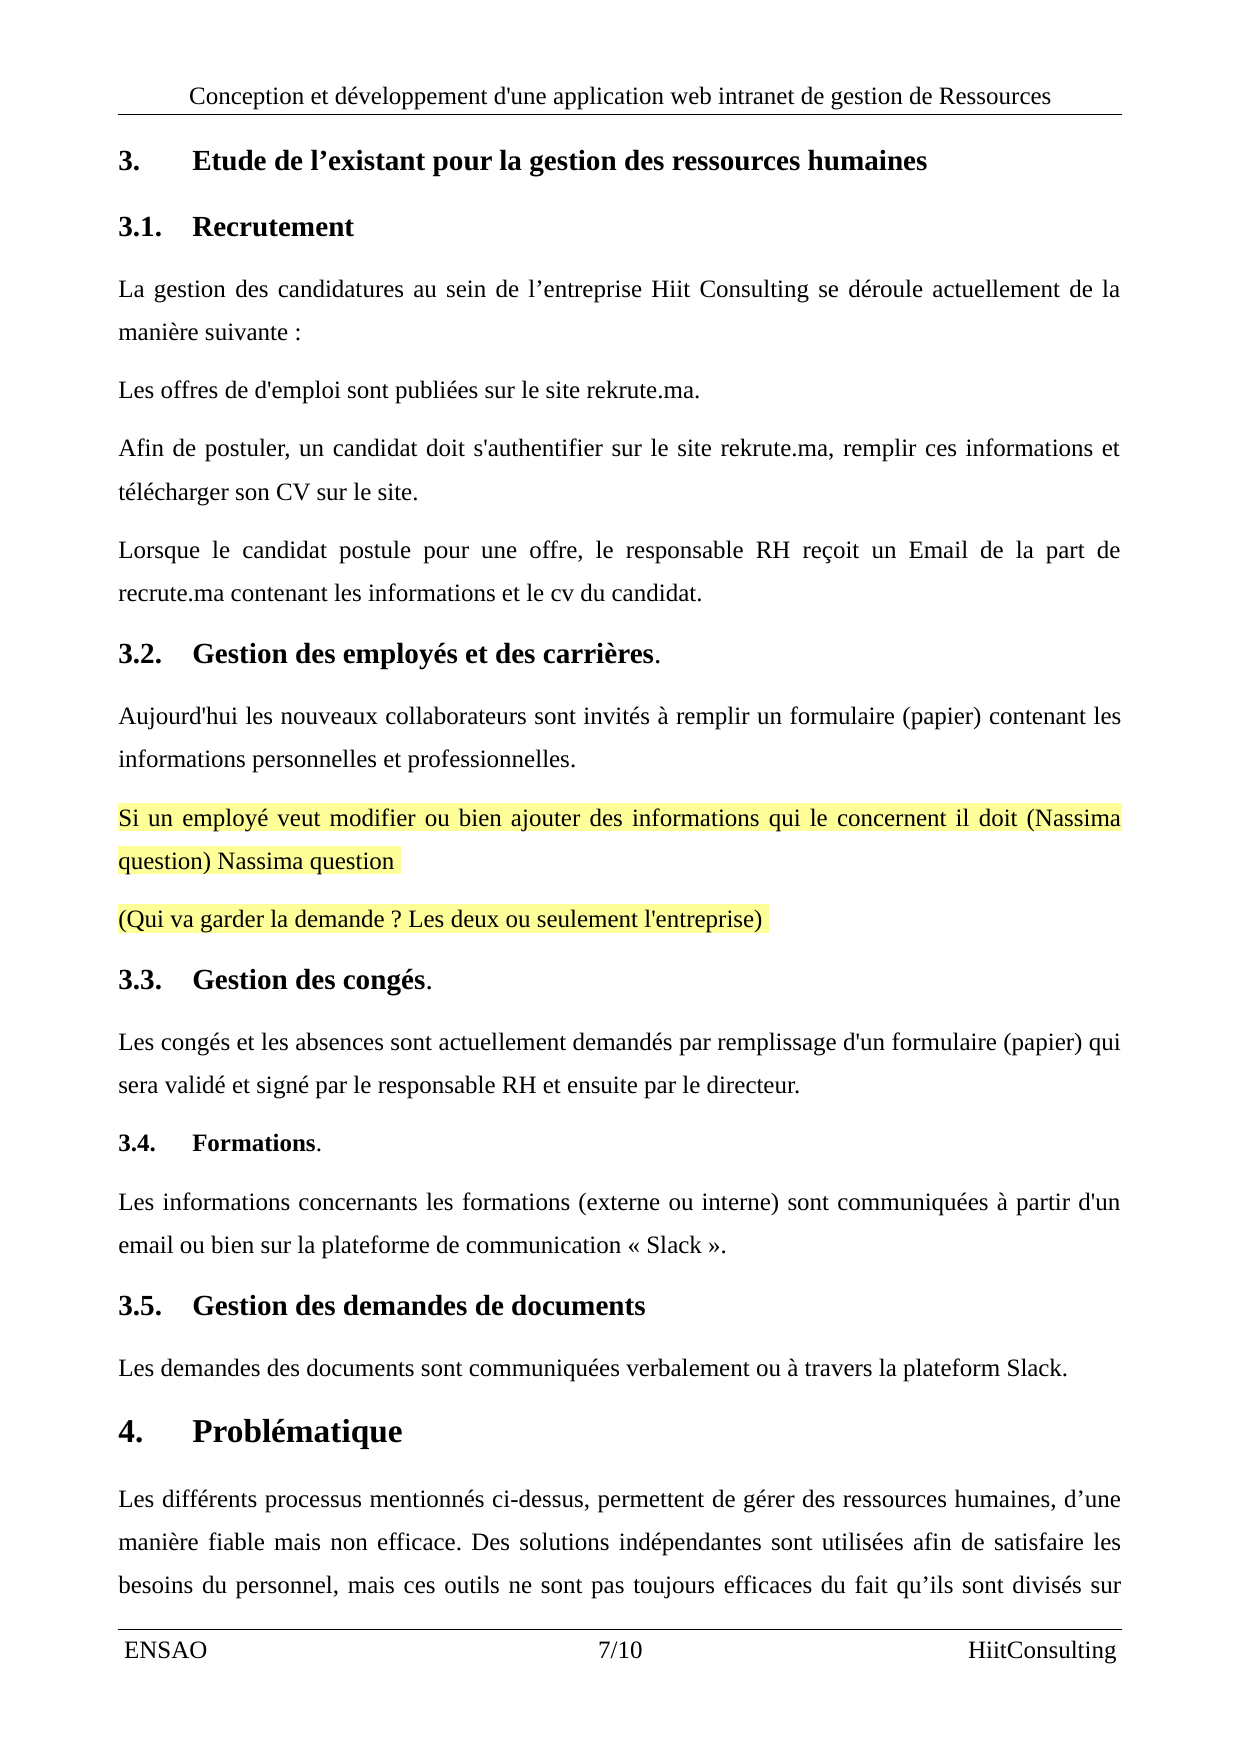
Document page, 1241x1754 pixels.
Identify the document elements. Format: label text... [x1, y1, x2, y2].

text Les offres de d'emploi sont publiées sur le site rekrute.ma. [118, 375, 1122, 404]
text 3.5. Gestion des demandes de documents [118, 1288, 1122, 1321]
text 3.3. Gestion des congés. [118, 962, 1122, 996]
text Les demandes des documents sont communiquées verbalement ou à travers la plateform Slack. [118, 1353, 1122, 1382]
text 3. Etude de l’existant pour la gestion des ressources humaines [118, 143, 1122, 177]
text (Qui va garder la demande ? Les deux ou seulement l'entreprise) [118, 904, 1122, 933]
text Aujourd'hui les nouveaux collaborateurs sont invités à remplir un formulaire (papier) contenant les informations personnelles et professionnelles. [118, 701, 1122, 773]
text Les informations concernants les formations (externe ou interne) sont communiquées à partir d'un email ou bien sur la plateforme de communication « Slack ». [118, 1187, 1122, 1258]
text La gestion des candidatures au sein de l’entreprise Hiit Consulting se déroule actuellement de la manière suivante : [118, 274, 1122, 346]
text Si un employé veut modifier ou bien ajouter des informations qui le concernent il doit (Nassima question) Nassima question [118, 803, 1122, 874]
text Les congés et les absences sont actuellement demandés par remplissage d'un formulaire (papier) qui sera validé et signé par le responsable RH et ensuite par le directeur. [118, 1027, 1122, 1099]
text Lorsque le candidat postule pour une offre, le responsable RH reçoit un Email de la part de recrute.ma contenant les informations et le cv du candidat. [118, 535, 1122, 607]
text 4. Problématique [118, 1411, 1122, 1450]
text Afin de postuler, un candidat doit s'authentifier sur le site rekrute.ma, remplir ces informations et télécharger son CV sur le site. [118, 433, 1122, 505]
text 3.1. Recrutement [118, 209, 1122, 242]
text 3.2. Gestion des employés et des carrières. [118, 636, 1122, 669]
text Les différents processus mentionnés ci-dessus, permettent de gérer des ressources humaines, d’une manière fiable mais non efficace. Des solutions indépendantes sont utilisées afin de satisfaire les besoins du personnel, mais ces outils ne sont pas toujours efficaces du fait qu’ils sont divisés sur [118, 1484, 1122, 1599]
text 3.4. Formations. [118, 1128, 1122, 1157]
